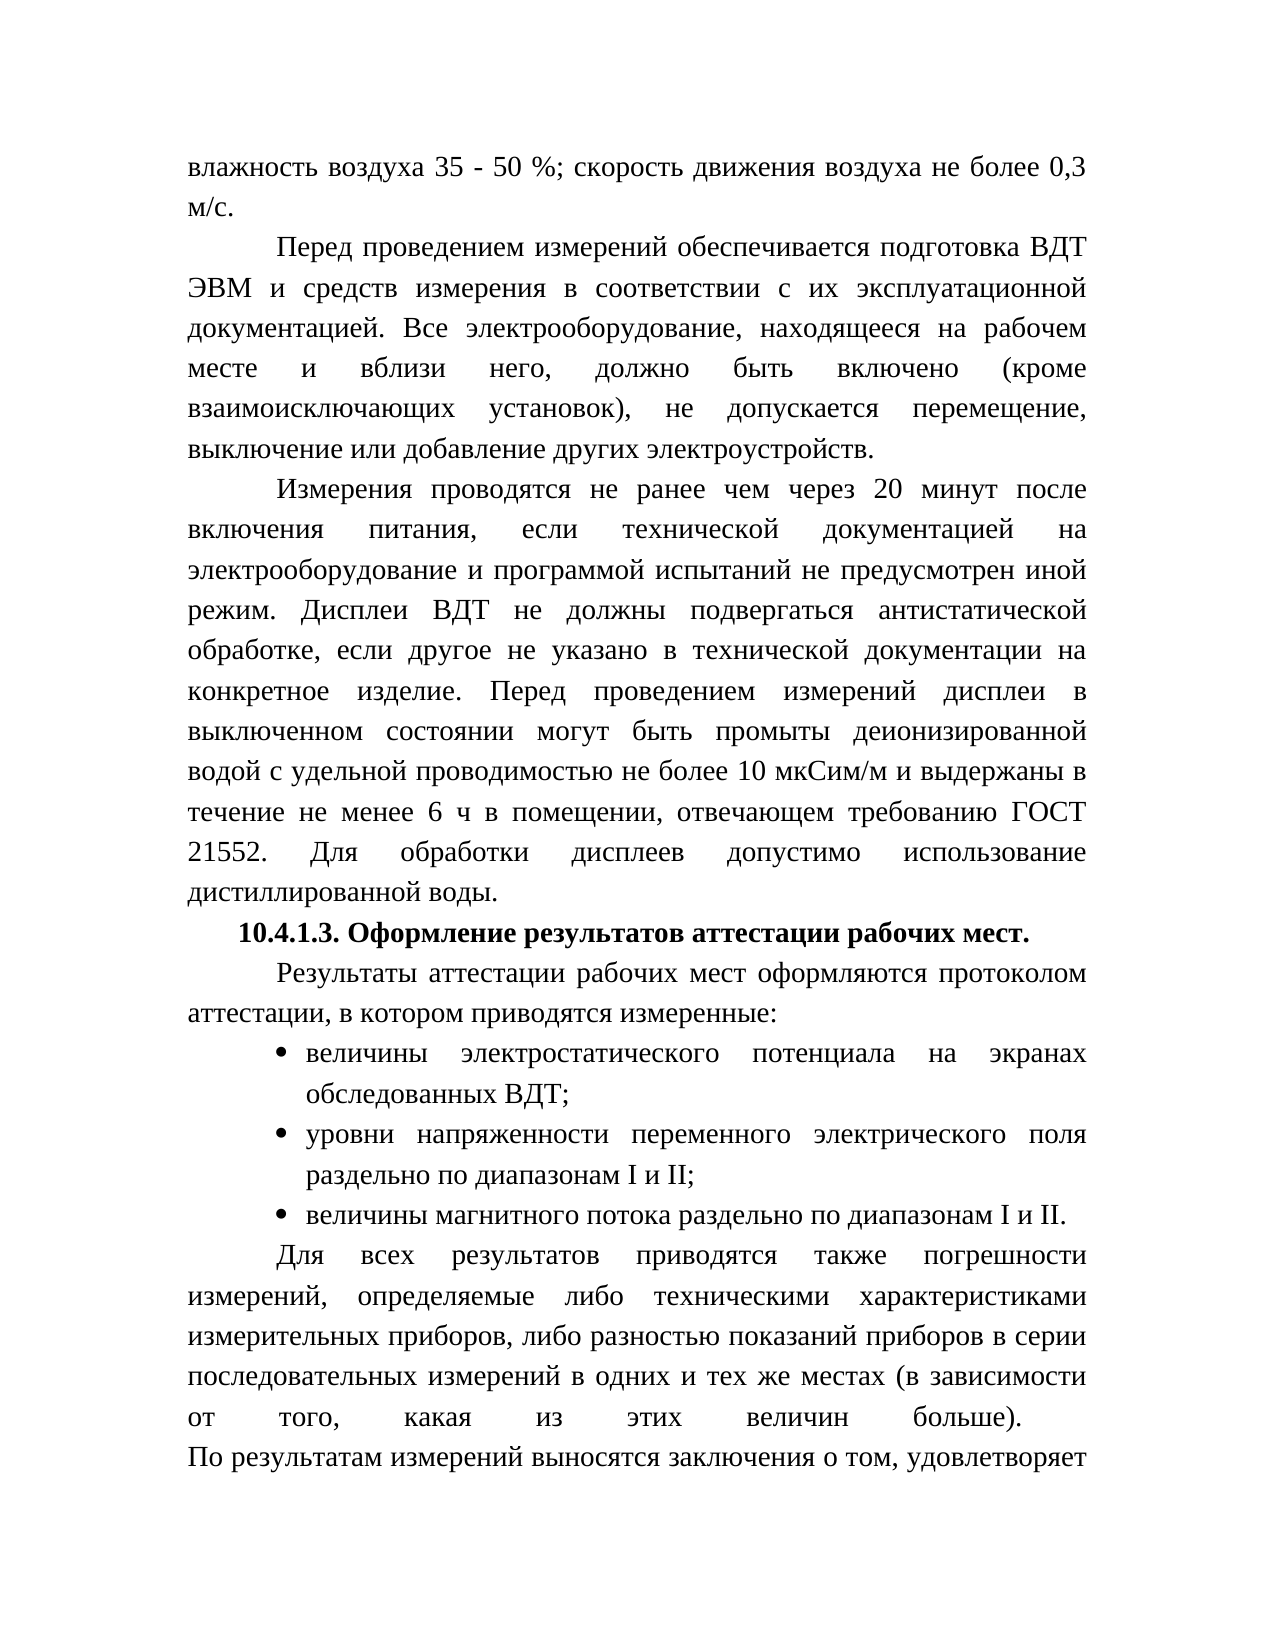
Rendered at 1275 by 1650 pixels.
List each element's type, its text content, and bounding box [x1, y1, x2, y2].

text Перед проведением измерений обеспечивается подготовка ВДТ ЭВМ и средств измерения в соответствии с их эксплуатационной документацией. Все электрооборудование, находящееся на рабочем месте и вблизи него, должно быть включено (кроме взаимоисключающих установок), не допускается перемещение, выключение или добавление других электроустройств. [187, 231, 1087, 464]
list уровни напряженности переменного электрического поля раздельно по диапазонам I и II; [276, 1118, 1087, 1190]
text Для всех результатов приводятся также погрешности измерений, определяемые либо техническими характеристиками измерительных приборов, либо разностью показаний приборов в серии последовательных измерений в одних и тех же местах (в зависимости от того, какая из этих величин больше). По результатам измерений выносятся заключения о том, удовлетворяет [187, 1239, 1087, 1473]
text влажность воздуха 35 - 50 %; скорость движения воздуха не более 0,3 м/с. [187, 150, 1087, 223]
text Измерения проводятся не ранее чем через 20 минут после включения питания, если технической документацией на электрооборудование и программой испытаний не предусмотрен иной режим. Дисплеи ВДТ не должны подвергаться антистатической обработке, если другое не указано в технической документации на конкретное изделие. Перед проведением измерений дисплеи в выключенном состоянии могут быть промыты деионизированной водой с удельной проводимостью не более 10 мкСим/м и выдержаны в течение не менее 6 ч в помещении, отвечающем требованию ГОСТ 21552. Для обработки дисплеев допустимо использование дистиллированной воды. [187, 472, 1087, 908]
list величины магнитного потока раздельно по диапазонам I и II. [276, 1198, 1087, 1231]
list величины электростатического потенциала на экранах обследованных ВДТ; [276, 1037, 1087, 1109]
text Результаты аттестации рабочих мест оформляются протоколом аттестации, в котором приводятся измеренные: [187, 956, 1087, 1029]
text 10.4.1.3. Оформление результатов аттестации рабочих мест. [187, 916, 1087, 948]
